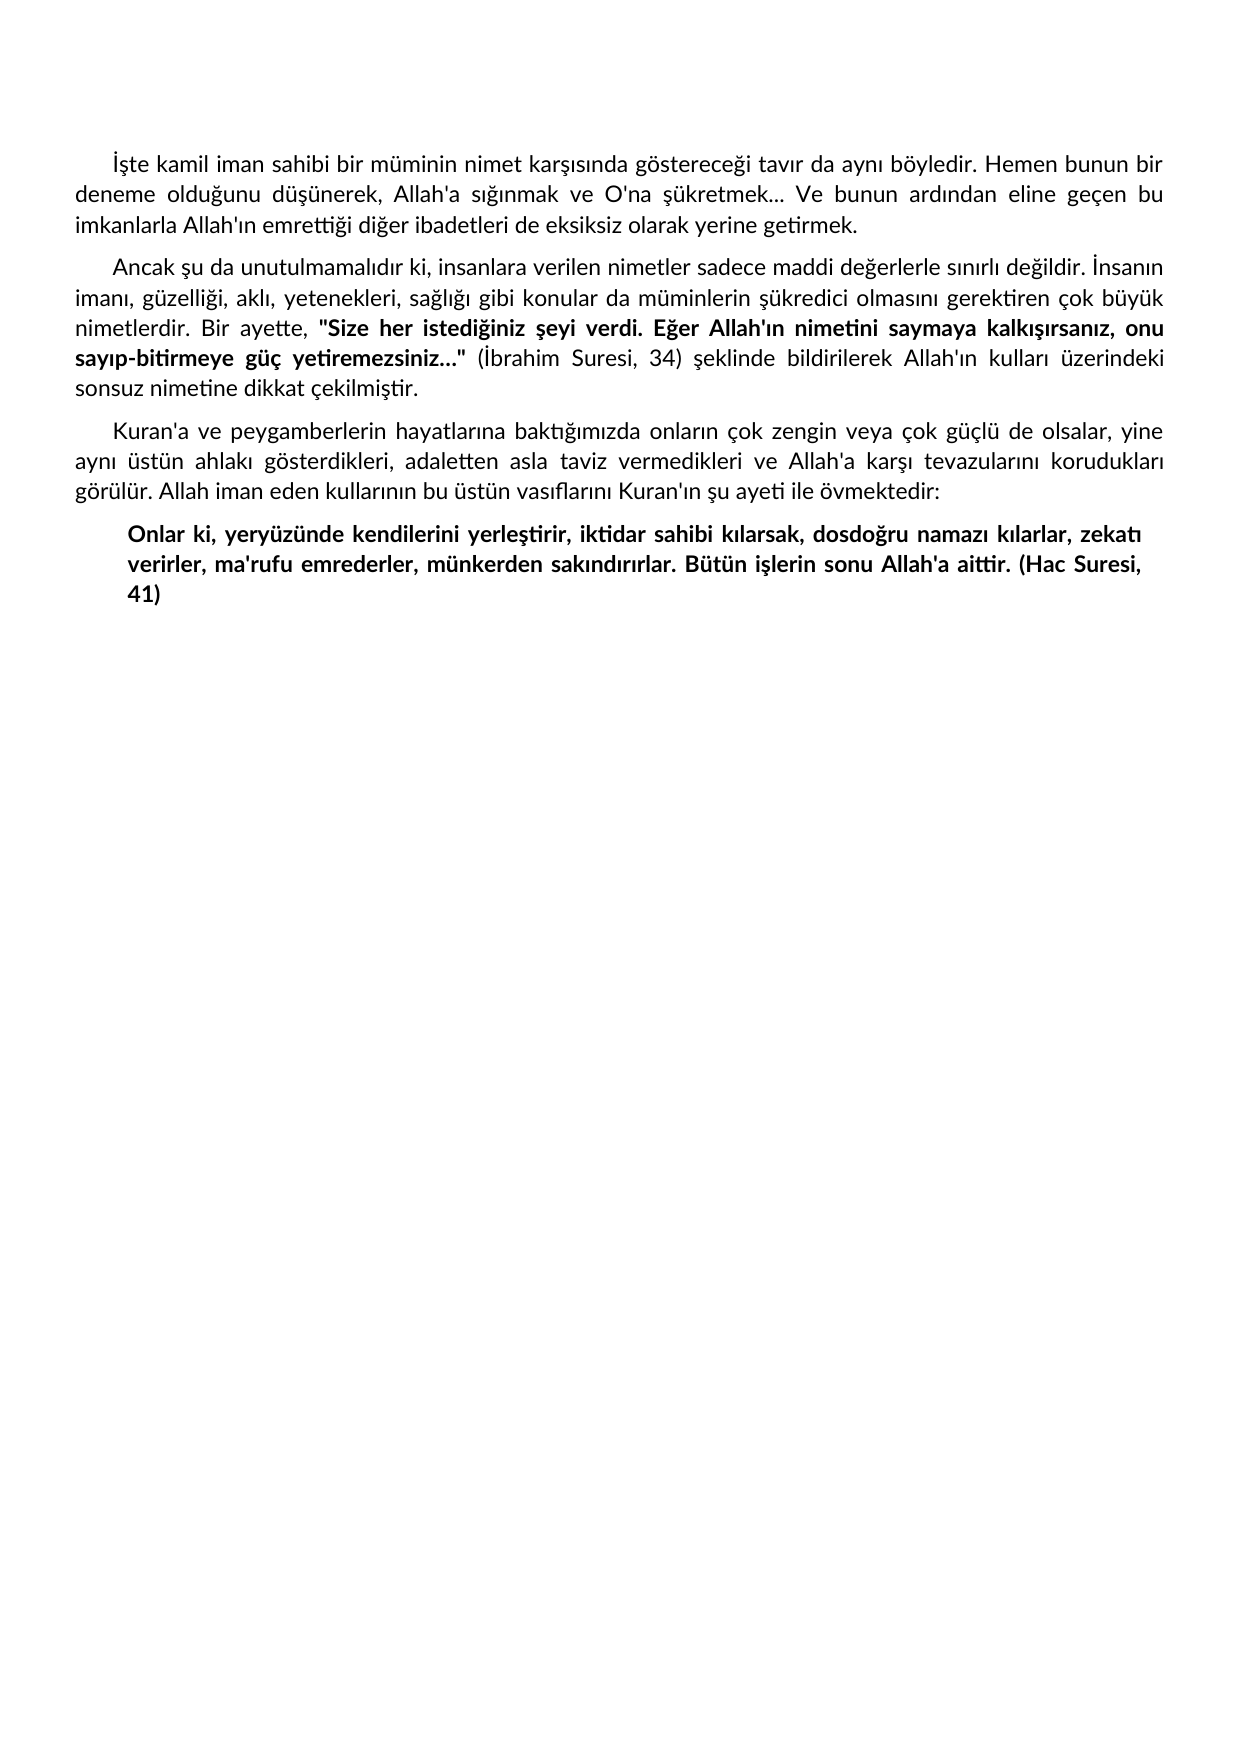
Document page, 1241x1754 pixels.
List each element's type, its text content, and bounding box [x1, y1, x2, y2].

text İşte kamil iman sahibi bir müminin nimet karşısında göstereceği tavır da aynı böyledir. Hemen bunun bir deneme olduğunu düşünerek, Allah'a sığınmak ve O'na şükretmek... Ve bunun ardından eline geçen bu imkanlarla Allah'ın emrettiği diğer ibadetleri de eksiksiz olarak yerine getirmek. [75, 150, 1165, 238]
text Ancak şu da unutulmamalıdır ki, insanlara verilen nimetler sadece maddi değerlerle sınırlı değildir. İnsanın imanı, güzelliği, aklı, yetenekleri, sağlığı gibi konular da müminlerin şükredici olmasını gerektiren çok büyük nimetlerdir. Bir ayette, "Size her istediğiniz şeyi verdi. Eğer Allah'ın nimetini saymaya kalkışırsanız, onu sayıp-bitirmeye güç yetiremezsiniz…" (İbrahim Suresi, 34) şeklinde bildirilerek Allah'ın kulları üzerindeki sonsuz nimetine dikkat çekilmiştir. [75, 253, 1165, 401]
text Onlar ki, yeryüzünde kendilerini yerleştirir, iktidar sahibi kılarsak, dosdoğru namazı kılarlar, zekatı verirler, ma'rufu emrederler, münkerden sakındırırlar. Bütün işlerin sonu Allah'a aittir. (Hac Suresi, 41) [127, 520, 1143, 608]
text Kuran'a ve peygamberlerin hayatlarına baktığımızda onların çok zengin veya çok güçlü de olsalar, yine aynı üstün ahlakı gösterdikleri, adaletten asla taviz vermedikleri ve Allah'a karşı tevazularını korudukları görülür. Allah iman eden kullarının bu üstün vasıflarını Kuran'ın şu ayeti ile övmektedir: [75, 417, 1165, 504]
